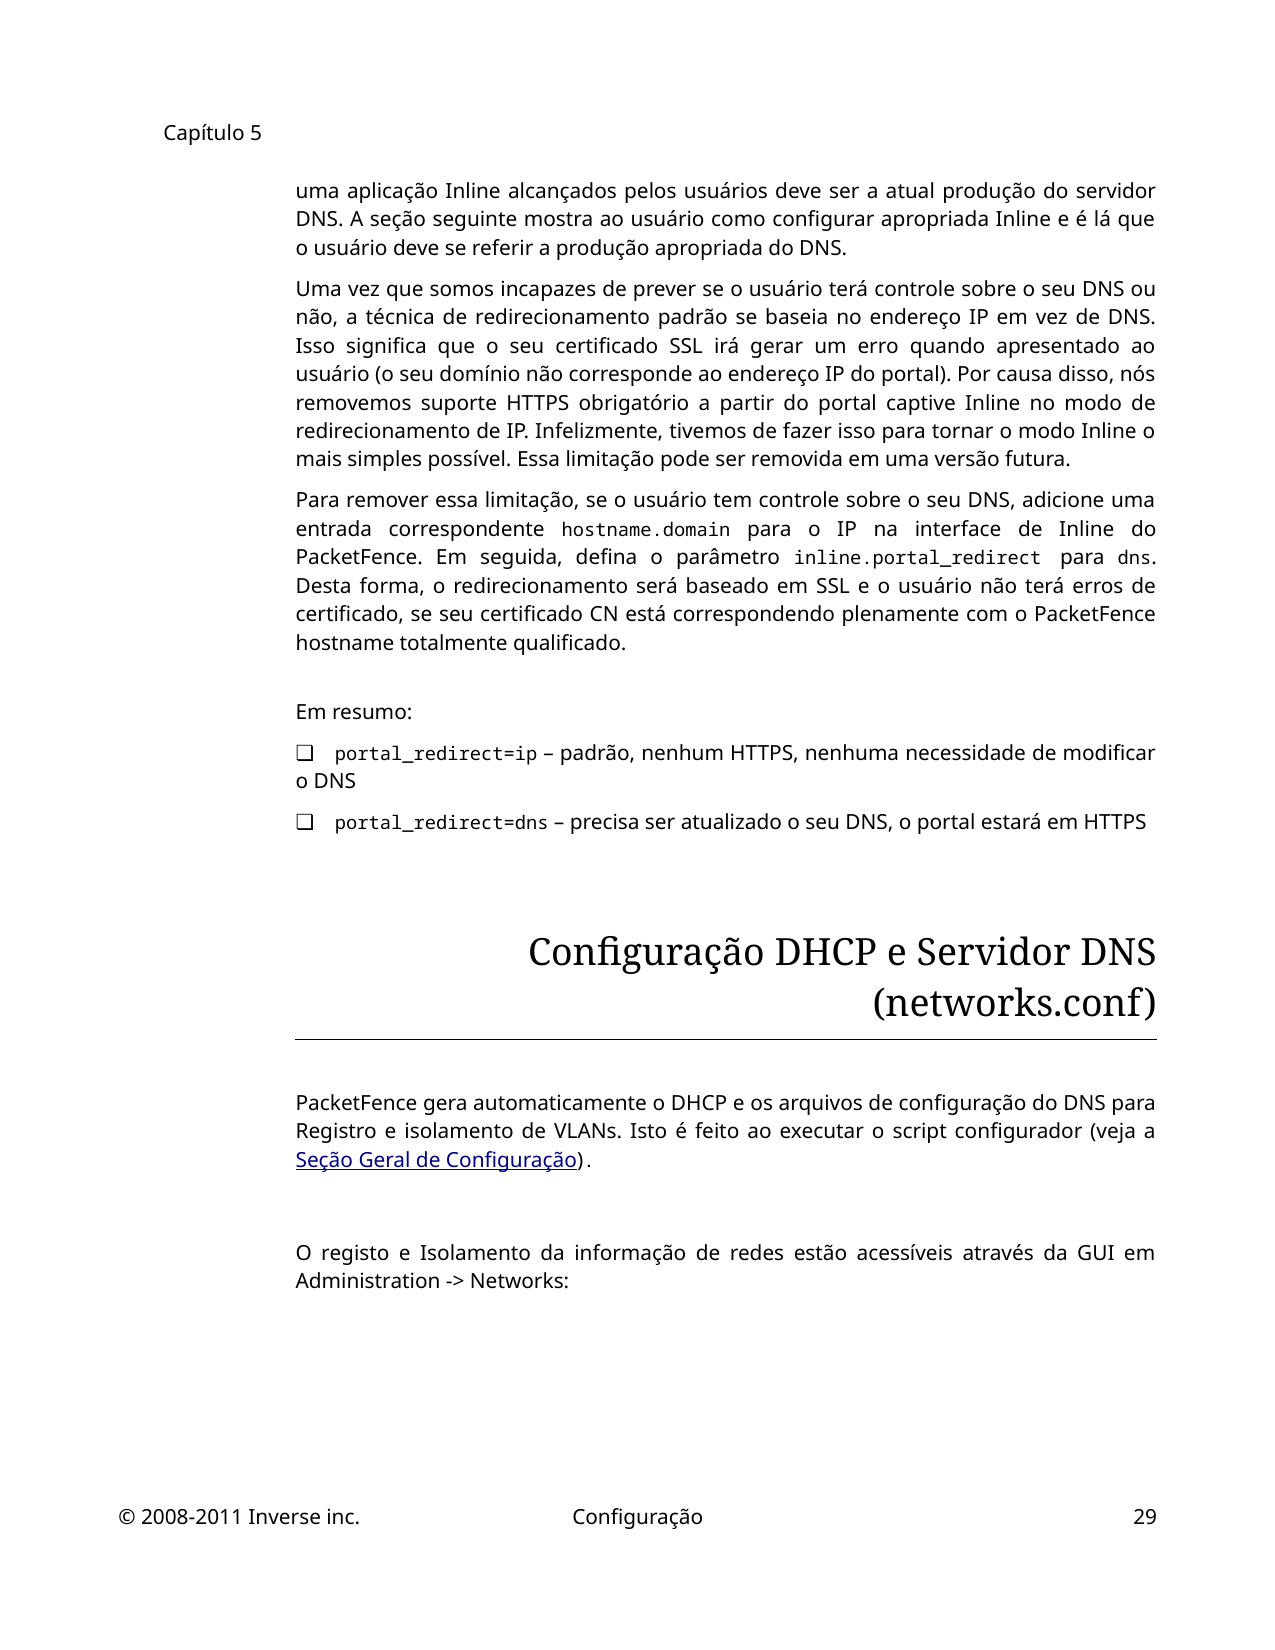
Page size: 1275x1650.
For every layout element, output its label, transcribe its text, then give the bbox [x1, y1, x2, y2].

text Uma vez que somos incapazes de prever se o usuário terá controle sobre o seu DNS ou não, a técnica de redirecionamento padrão se baseia no endereço IP em vez de DNS. Isso significa que o seu certificado SSL irá gerar um erro quando apresentado ao usuário (o seu domínio não corresponde ao endereço IP do portal). Por causa disso, nós removemos suporte HTTPS obrigatório a partir do portal captive Inline no modo de redirecionamento de IP. Infelizmente, tivemos de fazer isso para tornar o modo Inline o mais simples possível. Essa limitação pode ser removida em uma versão futura. [295, 274, 1157, 473]
text uma aplicação Inline alcançados pelos usuários deve ser a atual produção do servidor DNS. A seção seguinte mostra ao usuário como configurar apropriada Inline e é lá que o usuário deve se referir a produção apropriada do DNS. [295, 176, 1157, 261]
text Para remover essa limitação, se o usuário tem controle sobre o seu DNS, adicione uma entrada correspondente hostname.domain para o IP na interface de Inline do PacketFence. Em seguida, defina o parâmetro inline.portal_redirect para dns. Desta forma, o redirecionamento será baseado em SSL e o usuário não terá erros de certificado, se seu certificado CN está correspondendo plenamente com o PacketFence hostname totalmente qualificado. [295, 485, 1157, 656]
text O registo e Isolamento da informação de redes estão acessíveis através da GUI em Administration -> Networks: [295, 1238, 1157, 1294]
subtitle Configuração DHCP e Servidor DNS (networks.conf) [295, 925, 1157, 1039]
text Em resumo: [295, 668, 1157, 725]
text PacketFence gera automaticamente o DHCP e os arquivos de configuração do DNS para Registro e isolamento de VLANs. Isto é feito ao executar o script configurador (veja a Seção Geral de Configuração). [295, 1088, 1157, 1173]
list ❏ portal_redirect=dns – precisa ser atualizado o seu DNS, o portal estará em HTTPS [256, 807, 1157, 836]
list ❏ portal_redirect=ip – padrão, nenhum HTTPS, nenhuma necessidade de modificar o DNS [256, 738, 1157, 795]
